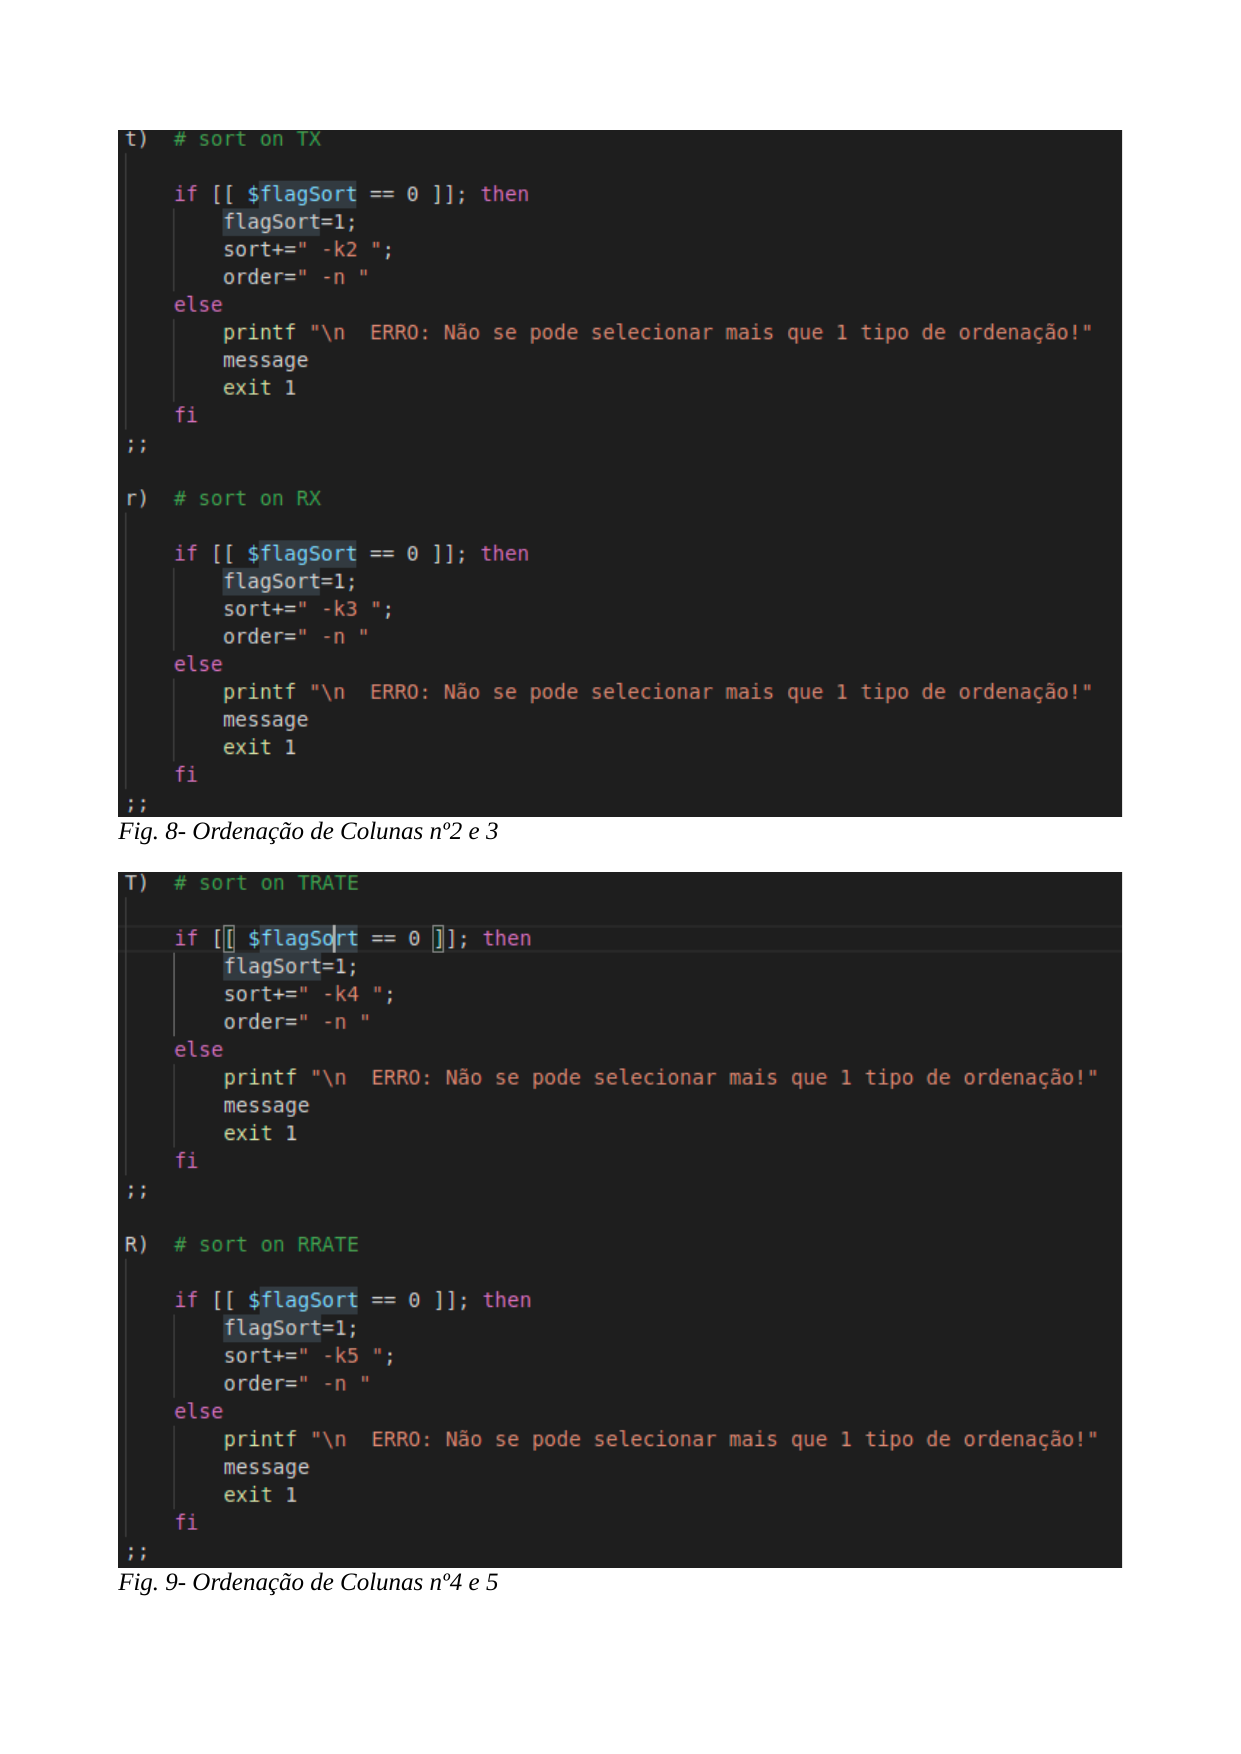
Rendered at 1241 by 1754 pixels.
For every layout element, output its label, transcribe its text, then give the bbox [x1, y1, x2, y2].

text Fig. 8- Ordenação de Colunas nº2 e 3 [118, 817, 1122, 845]
text Fig. 9- Ordenação de Colunas nº4 e 5 [118, 1568, 1122, 1596]
picture [118, 130, 1123, 817]
picture [118, 872, 1123, 1568]
